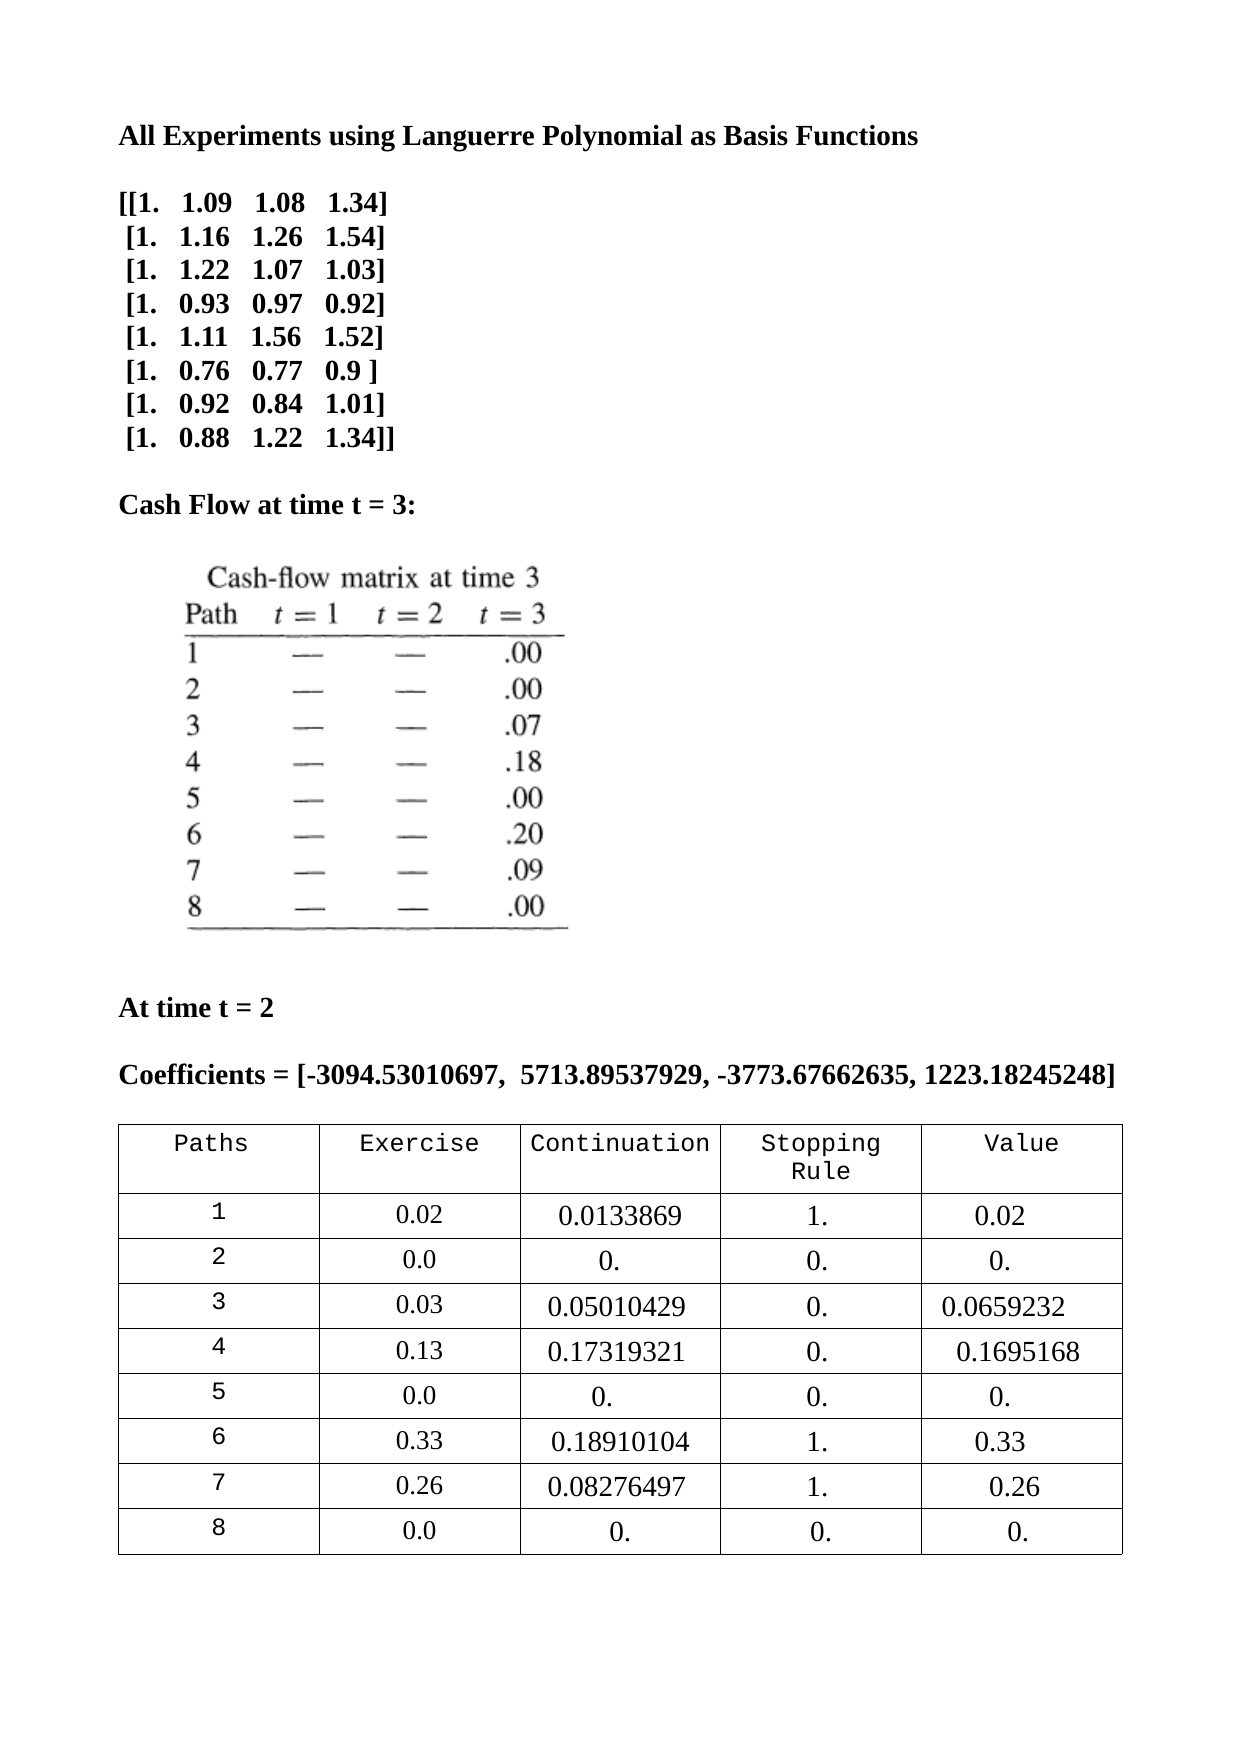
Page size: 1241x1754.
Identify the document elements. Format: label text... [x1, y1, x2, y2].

table_cell 0. [922, 1239, 1122, 1283]
table_header Value [922, 1125, 1122, 1193]
table_cell 0.02 [922, 1194, 1122, 1238]
table_cell 0.1695168 [922, 1329, 1122, 1373]
table_cell 0. [721, 1329, 921, 1373]
text [1. 0.76 0.77 0.9 ] [118, 353, 1122, 386]
table_header Paths [119, 1125, 319, 1193]
table_cell 0.08276497 [521, 1464, 720, 1508]
table_cell 0.0133869 [521, 1194, 720, 1238]
table_cell 0.0 [320, 1239, 520, 1283]
table_cell 0. [922, 1509, 1122, 1553]
table_cell 0. [521, 1509, 720, 1553]
table_header Continuation [521, 1125, 720, 1193]
table_cell 0.18910104 [521, 1419, 720, 1463]
table_cell 0.26 [320, 1464, 520, 1508]
table_header Stopping Rule [721, 1125, 921, 1193]
text All Experiments using Languerre Polynomial as Basis Functions [118, 118, 1122, 152]
table_cell 1 [119, 1194, 319, 1238]
text Cash Flow at time t = 3: [118, 487, 1122, 521]
table_cell 0. [721, 1509, 921, 1553]
table_cell 0.05010429 [521, 1284, 720, 1328]
text [1. 1.16 1.26 1.54] [118, 219, 1122, 252]
table_cell 0.33 [320, 1419, 520, 1463]
table_cell 5 [119, 1374, 319, 1418]
table_cell 7 [119, 1464, 319, 1508]
text Coefficients = [-3094.53010697, 5713.89537929, -3773.67662635, 1223.18245248] [118, 1057, 1122, 1091]
table_cell 0.33 [922, 1419, 1122, 1463]
table_cell 0.0659232 [922, 1284, 1122, 1328]
table_cell 3 [119, 1284, 319, 1328]
table_cell 0.02 [320, 1194, 520, 1238]
text [1. 0.88 1.22 1.34]] [118, 420, 1122, 453]
table_cell 8 [119, 1509, 319, 1553]
table_header Exercise [320, 1125, 520, 1193]
table_cell 1. [721, 1464, 921, 1508]
table_cell 0. [721, 1284, 921, 1328]
text [1. 1.22 1.07 1.03] [118, 252, 1122, 286]
table_cell 0.26 [922, 1464, 1122, 1508]
table_cell 0. [721, 1239, 921, 1283]
table_cell 2 [119, 1239, 319, 1283]
table_cell 0.0 [320, 1374, 520, 1418]
text [1. 0.93 0.97 0.92] [118, 286, 1122, 319]
table_cell 4 [119, 1329, 319, 1373]
table_cell 0.17319321 [521, 1329, 720, 1373]
table_cell 1. [721, 1419, 921, 1463]
table_cell 0.03 [320, 1284, 520, 1328]
text [1. 1.11 1.56 1.52] [118, 319, 1122, 353]
table_cell 0.13 [320, 1329, 520, 1373]
table_cell 6 [119, 1419, 319, 1463]
table_cell 0. [521, 1239, 720, 1283]
text [[1. 1.09 1.08 1.34] [118, 185, 1122, 219]
text [1. 0.92 0.84 1.01] [118, 386, 1122, 420]
table_cell 0.0 [320, 1509, 520, 1553]
picture [128, 546, 623, 948]
table_cell 0. [721, 1374, 921, 1418]
text At time t = 2 [118, 990, 1122, 1024]
table_cell 0. [922, 1374, 1122, 1418]
table_cell 0. [521, 1374, 720, 1418]
table_cell 1. [721, 1194, 921, 1238]
